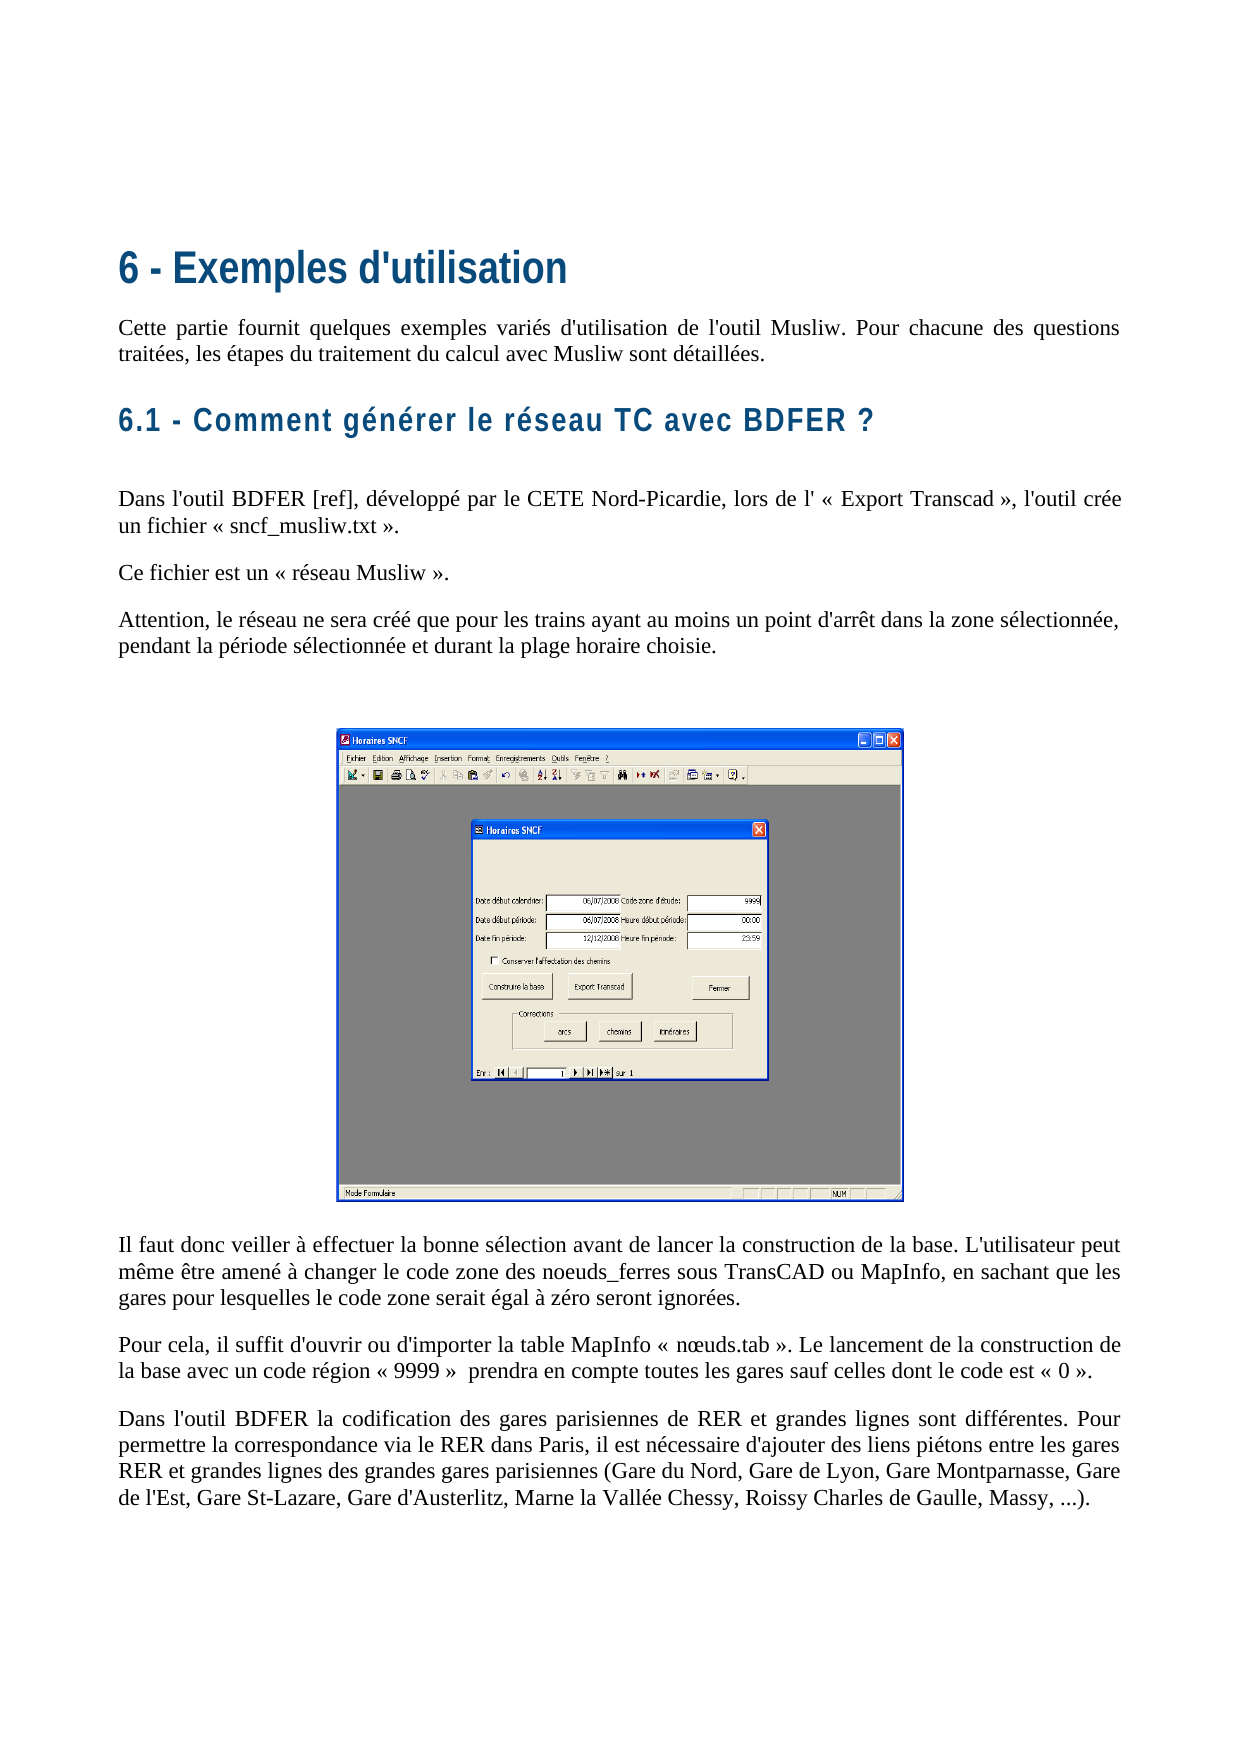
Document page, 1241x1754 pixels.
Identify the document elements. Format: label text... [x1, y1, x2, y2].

subtitle Exemples d'utilisation [118, 241, 1122, 293]
text Dans l'outil BDFER [ref], développé par le CETE Nord-Picardie, lors de l' « Export Transcad », l'outil crée un fichier « sncf_musliw.txt ». [118, 486, 1122, 538]
picture [336, 728, 904, 1202]
text Cette partie fournit quelques exemples variés d'utilisation de l'outil Musliw. Pour chacune des questions traitées, les étapes du traitement du calcul avec Musliw sont détaillées. [118, 314, 1122, 367]
subtitle Comment générer le réseau TC avec BDFER ? [118, 400, 1122, 438]
text Dans l'outil BDFER la codification des gares parisiennes de RER et grandes lignes sont différentes. Pour permettre la correspondance via le RER dans Paris, il est nécessaire d'ajouter des liens piétons entre les gares RER et grandes lignes des grandes gares parisiennes (Gare du Nord, Gare de Lyon, Gare Montparnasse, Gare de l'Est, Gare St-Lazare, Gare d'Austerlitz, Marne la Vallée Chessy, Roissy Charles de Gaulle, Massy, ...). [118, 1405, 1122, 1510]
text Ce fichier est un « réseau Musliw ». [118, 559, 1122, 585]
text Attention, le réseau ne sera créé que pour les trains ayant au moins un point d'arrêt dans la zone sélectionnée, pendant la période sélectionnée et durant la plage horaire choisie. [118, 606, 1122, 659]
text Pour cela, il suffit d'ouvrir ou d'importer la table MapInfo « nœuds.tab ». Le lancement de la construction de la base avec un code région « 9999 » prendra en compte toutes les gares sauf celles dont le code est « 0 ». [118, 1331, 1122, 1384]
text Il faut donc veiller à effectuer la bonne sélection avant de lancer la construction de la base. L'utilisateur peut même être amené à changer le code zone des noeuds_ferres sous TransCAD ou MapInfo, en sachant que les gares pour lesquelles le code zone serait égal à zéro seront ignorées. [118, 1231, 1122, 1310]
